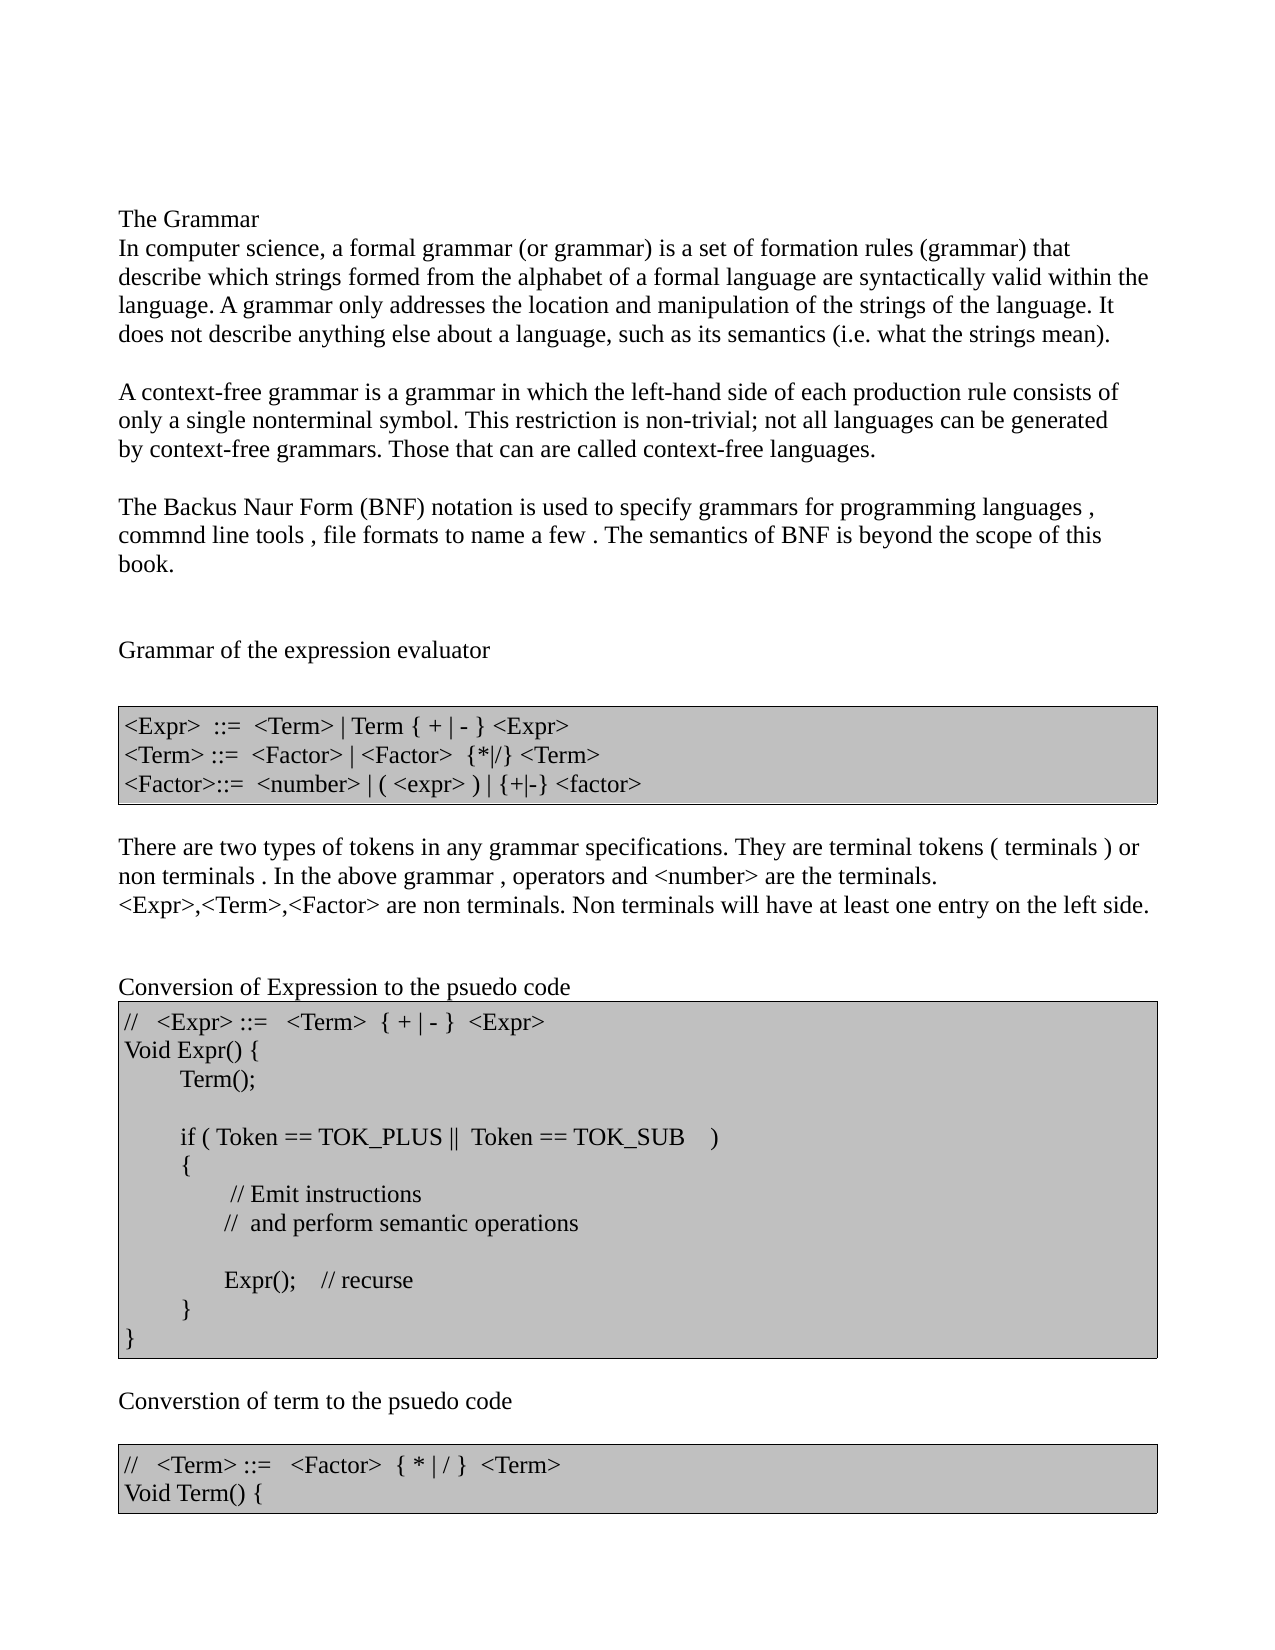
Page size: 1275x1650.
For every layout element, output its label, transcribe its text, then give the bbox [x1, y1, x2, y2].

text A context-free grammar is a grammar in which the left-hand side of each production rule consists of only a single nonterminal symbol. This restriction is non-trivial; not all languages can be generated [118, 377, 1157, 434]
text Converstion of term to the psuedo code [118, 1386, 1157, 1415]
table_header // <Term> ::= <Factor> { * | / } <Term> Void Term() { [119, 1445, 1157, 1513]
text The Grammar [118, 204, 1157, 233]
text In computer science, a formal grammar (or grammar) is a set of formation rules (grammar) that describe which strings formed from the alphabet of a formal language are syntactically valid within the language. A grammar only addresses the location and manipulation of the strings of the language. It does not describe anything else about a language, such as its semantics (i.e. what the strings mean). [118, 233, 1157, 348]
table_header // <Expr> ::= <Term> { + | - } <Expr> Void Expr() { Term(); if ( Token == TOK_PLUS || Token == TOK_SUB ) { // Emit instructions // and perform semantic operations Expr(); // recurse } } [119, 1002, 1157, 1358]
table_header <Expr> ::= <Term> | Term { + | - } <Expr> <Term> ::= <Factor> | <Factor> {*|/} <Term> <Factor>::= <number> | ( <expr> ) | {+|-} <factor> [119, 707, 1157, 803]
text Grammar of the expression evaluator [118, 636, 1157, 664]
text There are two types of tokens in any grammar specifications. They are terminal tokens ( terminals ) or non terminals . In the above grammar , operators and <number> are the terminals. <Expr>,<Term>,<Factor> are non terminals. Non terminals will have at least one entry on the left side. [118, 832, 1157, 918]
text by context-free grammars. Those that can are called context-free languages. [118, 434, 1157, 463]
text The Backus Naur Form (BNF) notation is used to specify grammars for programming languages , commnd line tools , file formats to name a few . The semantics of BNF is beyond the scope of this book. [118, 492, 1157, 578]
text Conversion of Expression to the psuedo code [118, 972, 1157, 1001]
